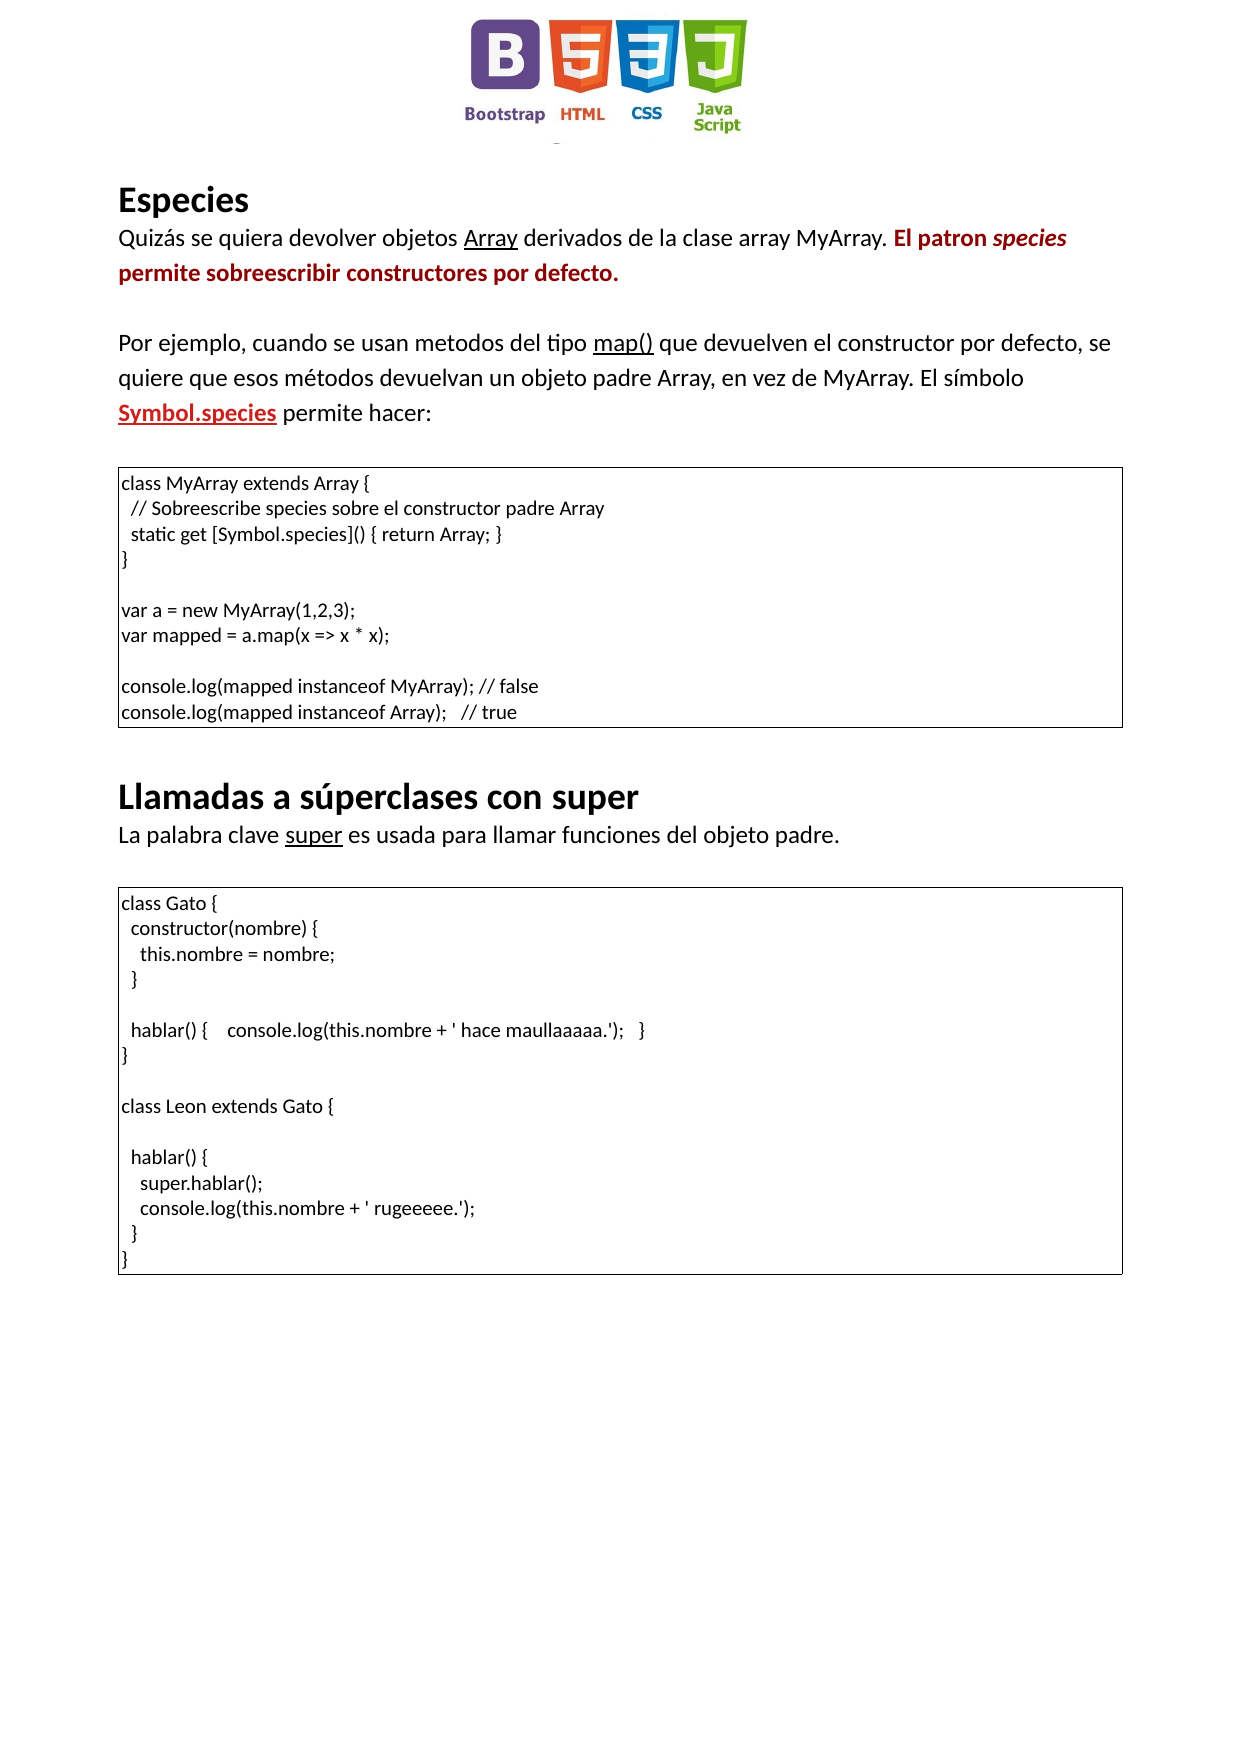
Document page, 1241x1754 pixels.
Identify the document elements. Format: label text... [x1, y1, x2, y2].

text var mapped = a.map(x => x * x); [119, 620, 1122, 648]
text class Leon extends Gato { [119, 1090, 1122, 1119]
text class MyArray extends Array { [119, 468, 1122, 493]
subtitle Llamadas a súperclases con super [118, 773, 1122, 819]
text static get [Symbol.species]() { return Array; } [119, 518, 1122, 543]
text hablar() { [119, 1141, 1122, 1167]
text this.nombre = nombre; [119, 938, 1122, 963]
text } [119, 1039, 1122, 1068]
text var a = new MyArray(1,2,3); [119, 594, 1122, 620]
text } [119, 1217, 1122, 1243]
text Por ejemplo, cuando se usan metodos del tipo map() que devuelven el constructor por defecto, se quiere que esos métodos devuelvan un objeto padre Array, en vez de MyArray. El símbolo Symbol.species permite hacer: [118, 327, 1122, 428]
text } [119, 963, 1122, 992]
text console.log(mapped instanceof Array); // true [119, 696, 1122, 727]
text // Sobreescribe species sobre el constructor padre Array [119, 493, 1122, 518]
text hablar() { console.log(this.nombre + ' hace maullaaaaa.'); } [119, 1014, 1122, 1039]
text class Gato { [119, 888, 1122, 912]
subtitle Especies [118, 176, 1122, 222]
text La palabra clave super es usada para llamar funciones del objeto padre. [118, 819, 1122, 849]
text constructor(nombre) { [119, 912, 1122, 938]
text } [119, 1243, 1122, 1274]
text Quizás se quiera devolver objetos Array derivados de la clase array MyArray. El patron species permite sobreescribir constructores por defecto. [118, 222, 1122, 288]
text super.hablar(); [119, 1167, 1122, 1192]
text } [119, 543, 1122, 572]
text console.log(this.nombre + ' rugeeeee.'); [119, 1192, 1122, 1217]
text console.log(mapped instanceof MyArray); // false [119, 671, 1122, 696]
picture [456, 13, 756, 144]
